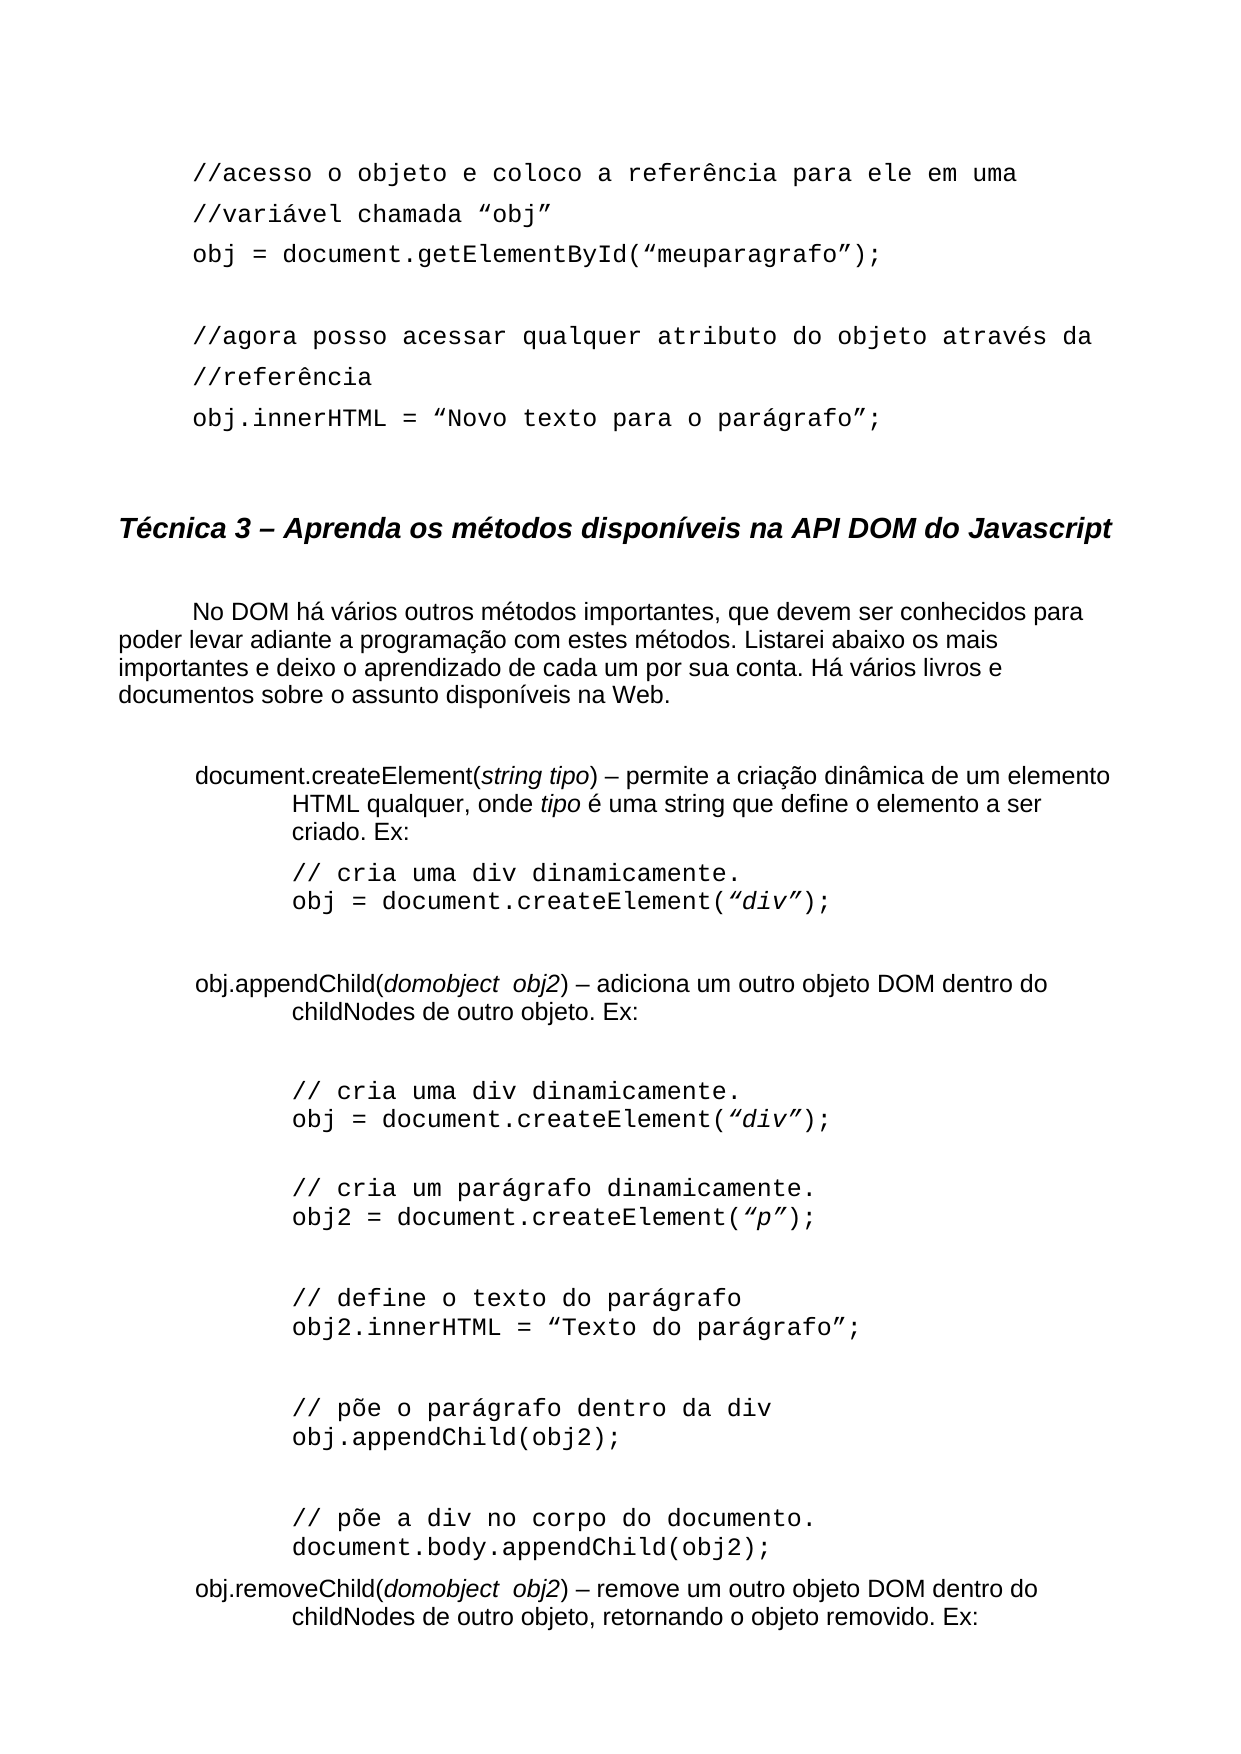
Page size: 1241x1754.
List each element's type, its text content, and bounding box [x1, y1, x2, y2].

text obj.innerHTML = “Novo texto para o parágrafo”; [118, 405, 1122, 434]
text obj = document.getElementById(“meuparagrafo”); [118, 242, 1122, 270]
text obj.removeChild(domobject obj2) – remove um outro objeto DOM dentro do childNodes de outro objeto, retornando o objeto removido. Ex: [195, 1575, 1122, 1631]
text //agora posso acessar qualquer atributo do objeto através da [118, 324, 1122, 352]
text document.createElement(string tipo) – permite a criação dinâmica de um elemento HTML qualquer, onde tipo é uma string que define o elemento a ser criado. Ex: [195, 762, 1122, 846]
text //referência [118, 364, 1122, 393]
text // define o texto do parágrafo obj2.innerHTML = “Texto do parágrafo”; [195, 1286, 1122, 1343]
text //acesso o objeto e coloco a referência para ele em uma [118, 158, 1122, 189]
text // cria uma div dinamicamente. obj = document.createElement(“div”); [195, 1078, 1122, 1135]
subtitle Técnica 3 – Aprenda os métodos disponíveis na API DOM do Javascript [118, 512, 1122, 544]
text // cria um parágrafo dinamicamente. obj2 = document.createElement(“p”); [195, 1148, 1122, 1233]
text // põe o parágrafo dentro da div obj.appendChild(obj2); [195, 1396, 1122, 1453]
text // põe a div no corpo do documento. document.body.appendChild(obj2); [195, 1506, 1122, 1563]
text No DOM há vários outros métodos importantes, que devem ser conhecidos para poder levar adiante a programação com estes métodos. Listarei abaixo os mais importantes e deixo o aprendizado de cada um por sua conta. Há vários livros e documentos sobre o assunto disponíveis na Web. [118, 597, 1122, 709]
text // cria uma div dinamicamente. obj = document.createElement(“div”); [195, 858, 1122, 917]
text obj.appendChild(domobject obj2) – adiciona um outro objeto DOM dentro do childNodes de outro objeto. Ex: [195, 970, 1122, 1026]
text //variável chamada “obj” [118, 201, 1122, 229]
